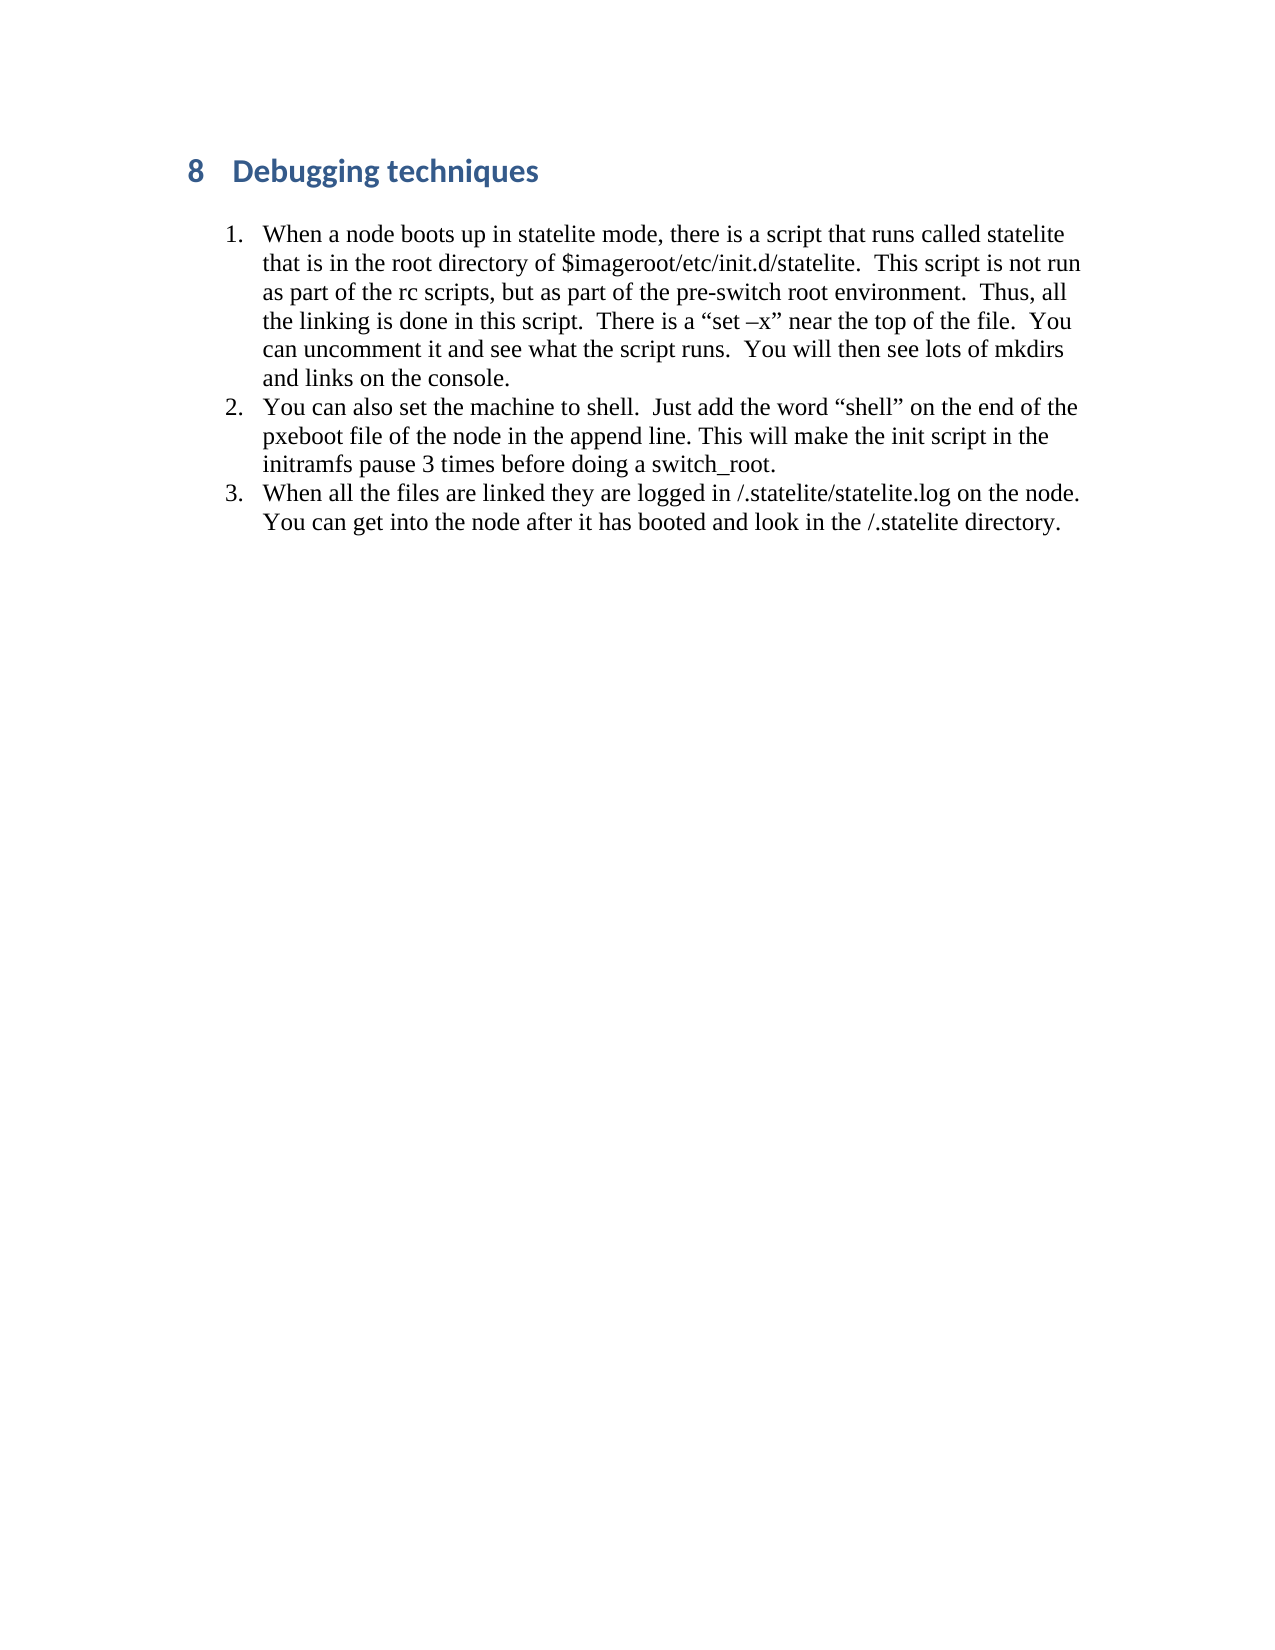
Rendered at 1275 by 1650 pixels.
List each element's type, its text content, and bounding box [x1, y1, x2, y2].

subtitle Debugging techniques [187, 150, 1087, 191]
list When a node boots up in statelite mode, there is a script that runs called statelite that is in the root directory of $imageroot/etc/init.d/statelite. This script is not run as part of the rc scripts, but as part of the pre-switch root environment. Thus, all the linking is done in this script. There is a “set –x” near the top of the file. You can uncomment it and see what the script runs. You will then see lots of mkdirs and links on the console. [225, 219, 1087, 392]
list When all the files are linked they are logged in /.statelite/statelite.log on the node. You can get into the node after it has booted and look in the /.statelite directory. [225, 478, 1087, 536]
list You can also set the machine to shell. Just add the word “shell” on the end of the pxeboot file of the node in the append line. This will make the init script in the initramfs pause 3 times before doing a switch_root. [225, 392, 1087, 478]
